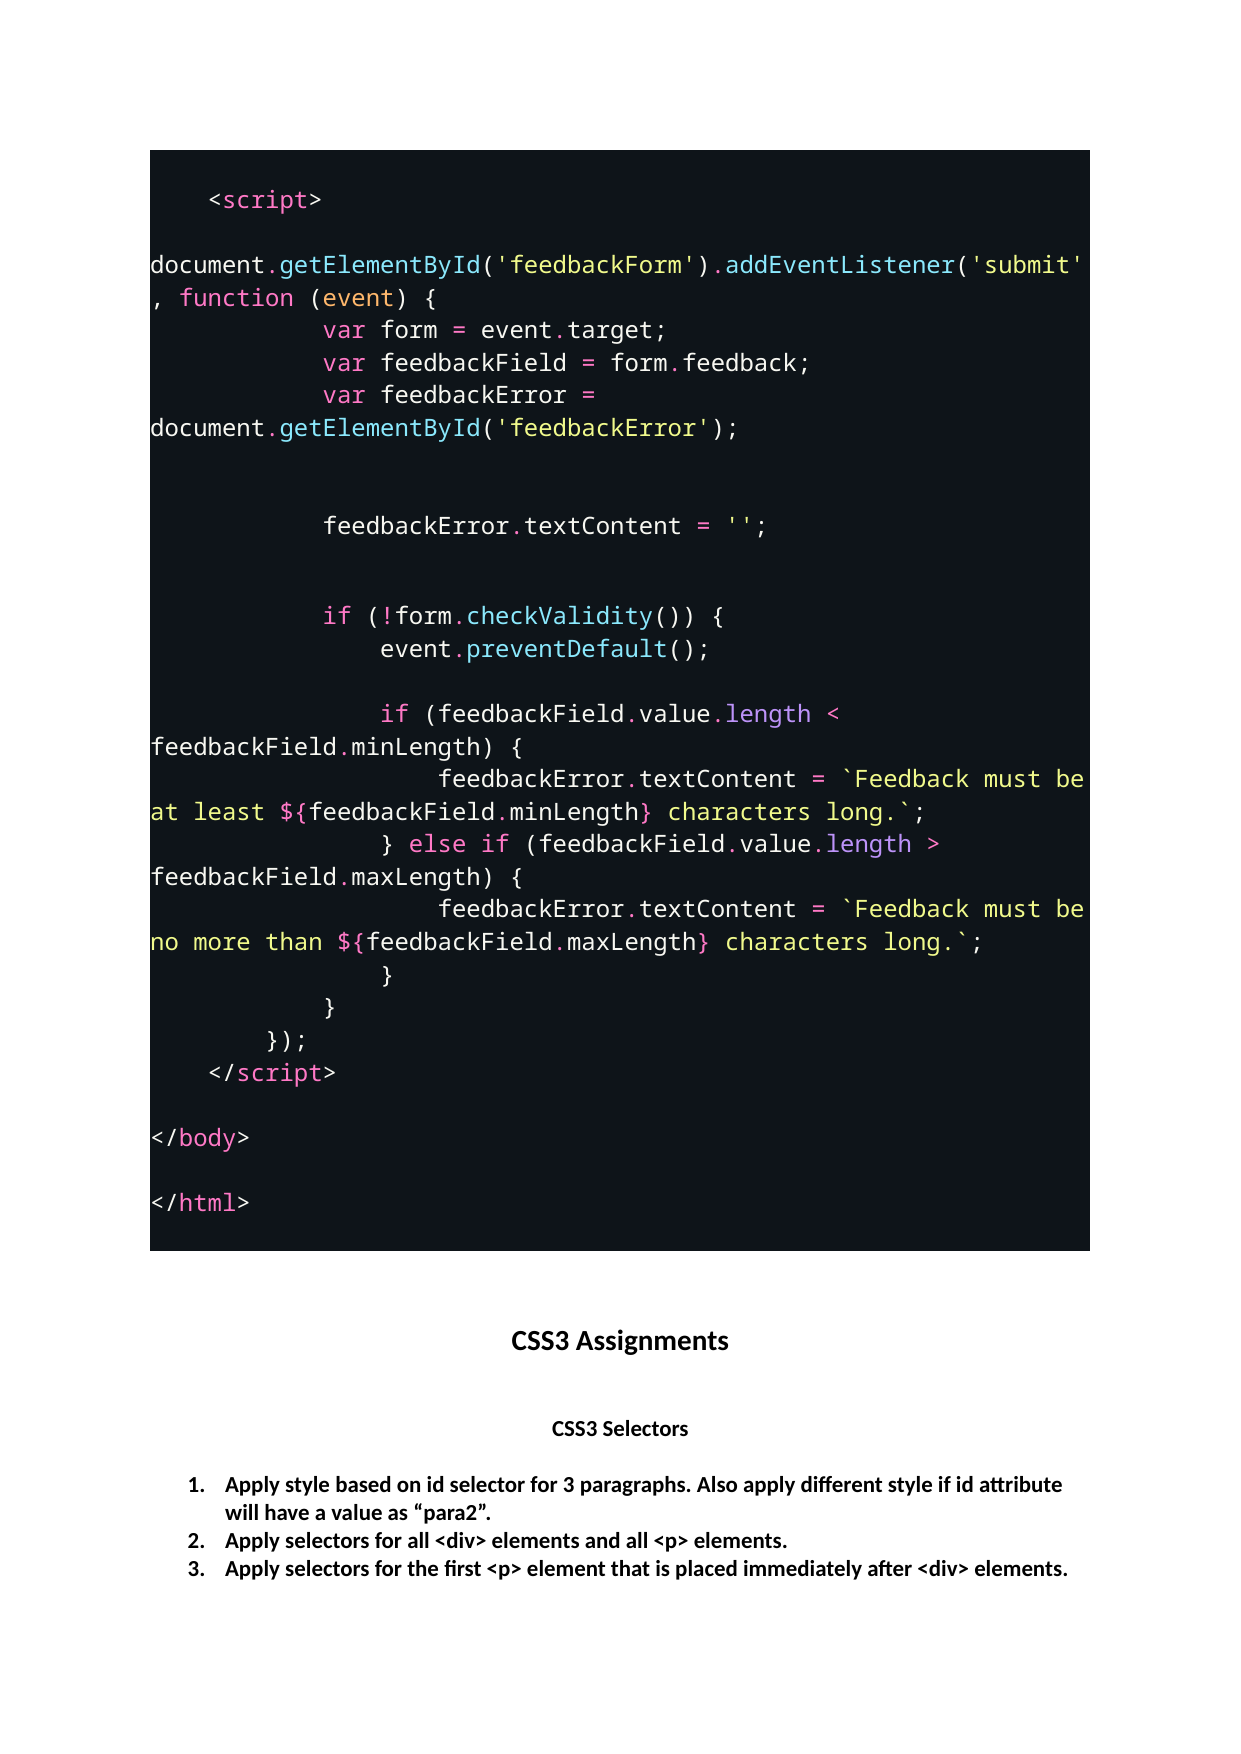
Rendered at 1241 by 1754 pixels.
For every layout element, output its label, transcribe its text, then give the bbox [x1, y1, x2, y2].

text var form = event.target; [150, 313, 1090, 346]
text if (feedbackField.value.length < feedbackField.minLength) { [150, 697, 1090, 762]
text </html> [150, 1186, 1090, 1218]
text <script> [150, 183, 1090, 215]
text var feedbackError = document.getElementById('feedbackError'); [150, 378, 1090, 443]
list Apply selectors for the first <p> element that is placed immediately after <div> elements. [187, 1554, 1090, 1582]
text } [150, 957, 1090, 990]
text feedbackError.textContent = `Feedback must be at least ${feedbackField.minLength} characters long.`; [150, 762, 1090, 827]
text event.preventDefault(); [150, 631, 1090, 664]
text } [150, 990, 1090, 1023]
text CSS3 Selectors [150, 1414, 1090, 1442]
text CSS3 Assignments [150, 1322, 1090, 1358]
text if (!form.checkValidity()) { [150, 599, 1090, 631]
text </script> [150, 1055, 1090, 1088]
text </body> [150, 1121, 1090, 1153]
list Apply style based on id selector for 3 paragraphs. Also apply different style if id attribute will have a value as “para2”. [187, 1470, 1090, 1526]
text feedbackError.textContent = ''; [150, 509, 1090, 541]
text document.getElementById('feedbackForm').addEventListener('submit', function (event) { [150, 215, 1090, 313]
list Apply selectors for all <div> elements and all <p> elements. [187, 1526, 1090, 1554]
text feedbackError.textContent = `Feedback must be no more than ${feedbackField.maxLength} characters long.`; [150, 892, 1090, 957]
text var feedbackField = form.feedback; [150, 346, 1090, 378]
text } else if (feedbackField.value.length > feedbackField.maxLength) { [150, 827, 1090, 892]
text }); [150, 1023, 1090, 1055]
